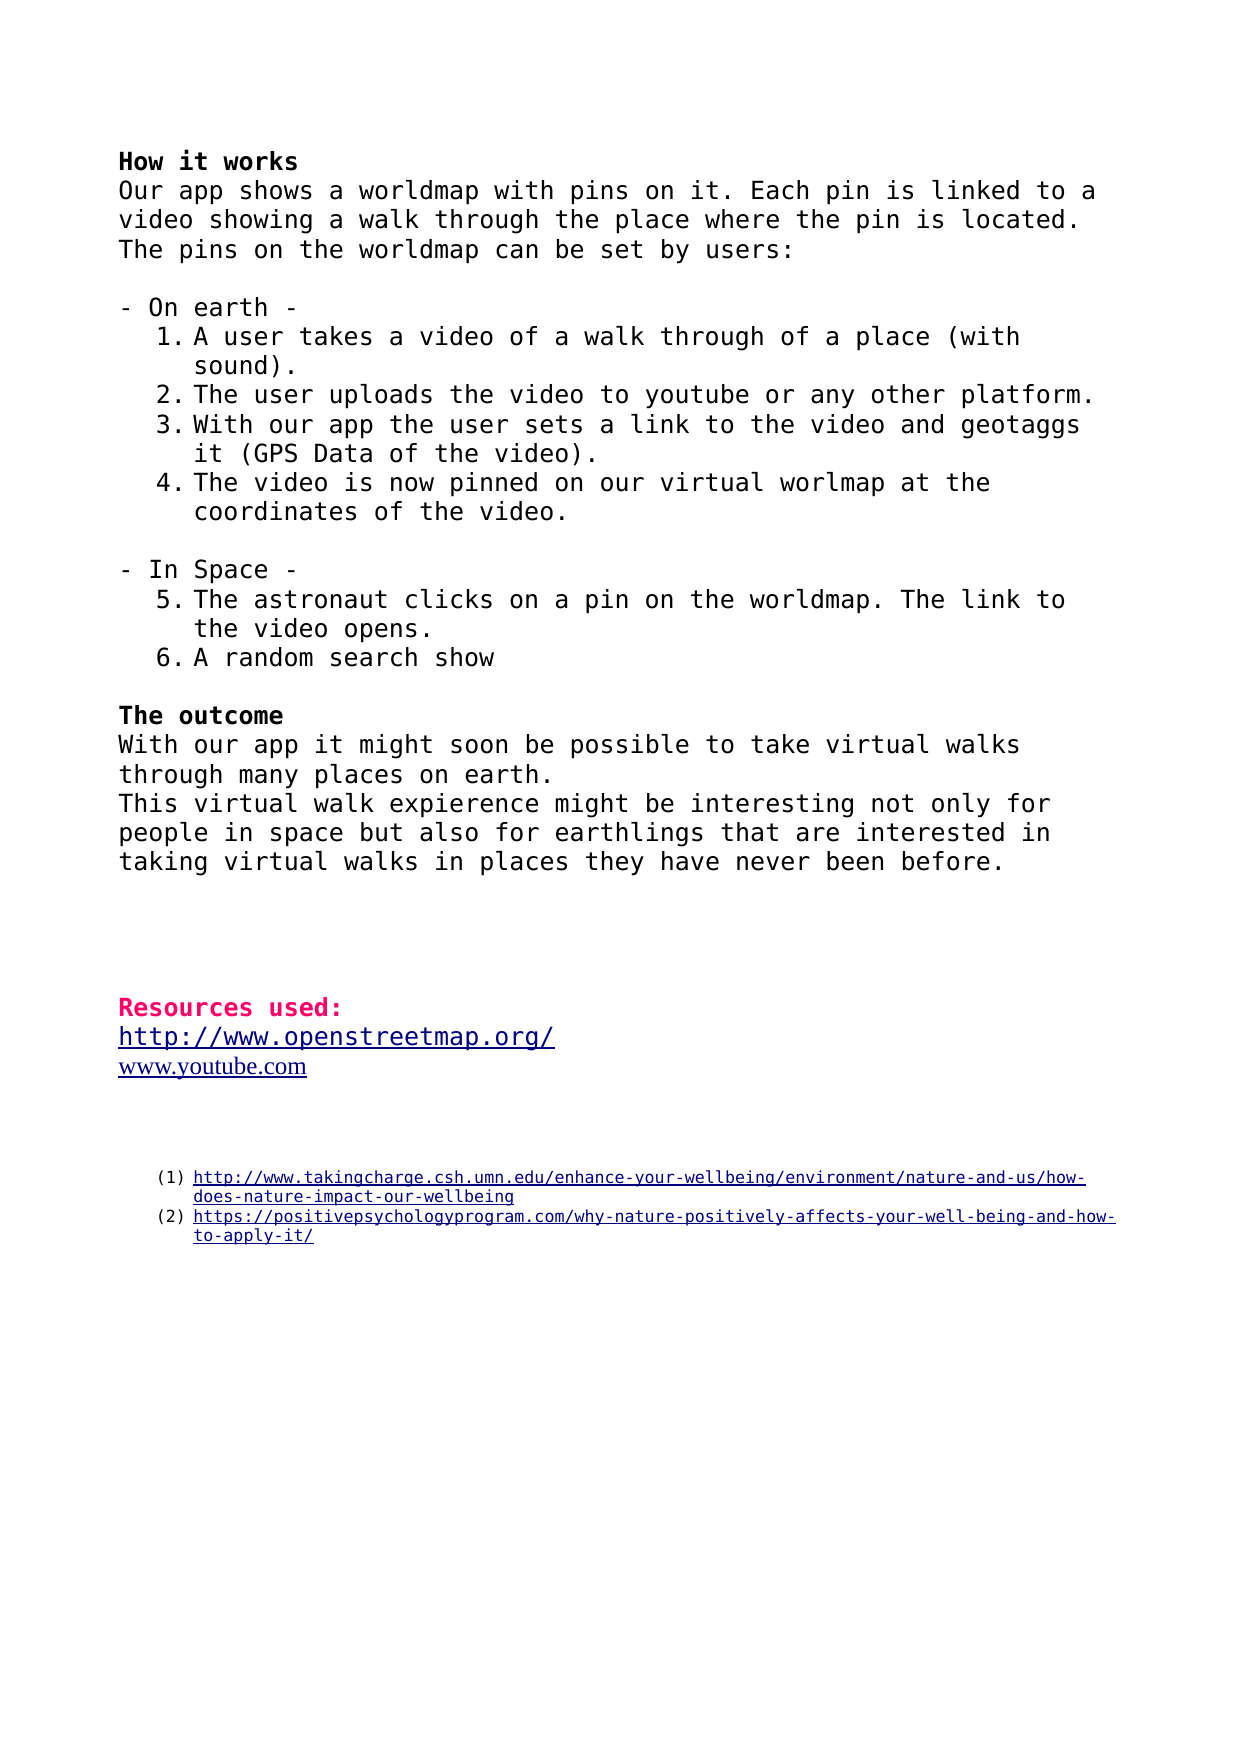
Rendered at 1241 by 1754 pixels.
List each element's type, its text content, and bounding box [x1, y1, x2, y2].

list The astronaut clicks on a pin on the worldmap. The link to the video opens. [156, 585, 1122, 643]
list A user takes a video of a walk through of a place (with sound). [156, 322, 1122, 381]
list https://positivepsychologyprogram.com/why-nature-positively-affects-your-well-being-and-how-to-apply-it/ [156, 1206, 1122, 1245]
text http://www.openstreetmap.org/ www.youtube.com [118, 1022, 1122, 1080]
list A random search show [156, 643, 1122, 672]
text The pins on the worldmap can be set by users: [118, 235, 1122, 264]
list The user uploads the video to youtube or any other platform. [156, 381, 1122, 410]
list http://www.takingcharge.csh.umn.edu/enhance-your-wellbeing/environment/nature-and-us/how-does-nature-impact-our-wellbeing [156, 1168, 1122, 1206]
list With our app the user sets a link to the video and geotaggs it (GPS Data of the video). [156, 410, 1122, 468]
text - In Space - [118, 556, 1122, 585]
text The outcome [118, 701, 1122, 731]
text This virtual walk expierence might be interesting not only for people in space but also for earthlings that are interested in taking virtual walks in places they have never been before. [118, 789, 1122, 876]
text Our app shows a worldmap with pins on it. Each pin is linked to a video showing a walk through the place where the pin is located. [118, 176, 1122, 235]
text - On earth - [118, 293, 1122, 322]
list The video is now pinned on our virtual worlmap at the coordinates of the video. [156, 468, 1122, 526]
text How it works [118, 147, 1122, 176]
text With our app it might soon be possible to take virtual walks through many places on earth. [118, 731, 1122, 789]
text Resources used: [118, 993, 1122, 1022]
